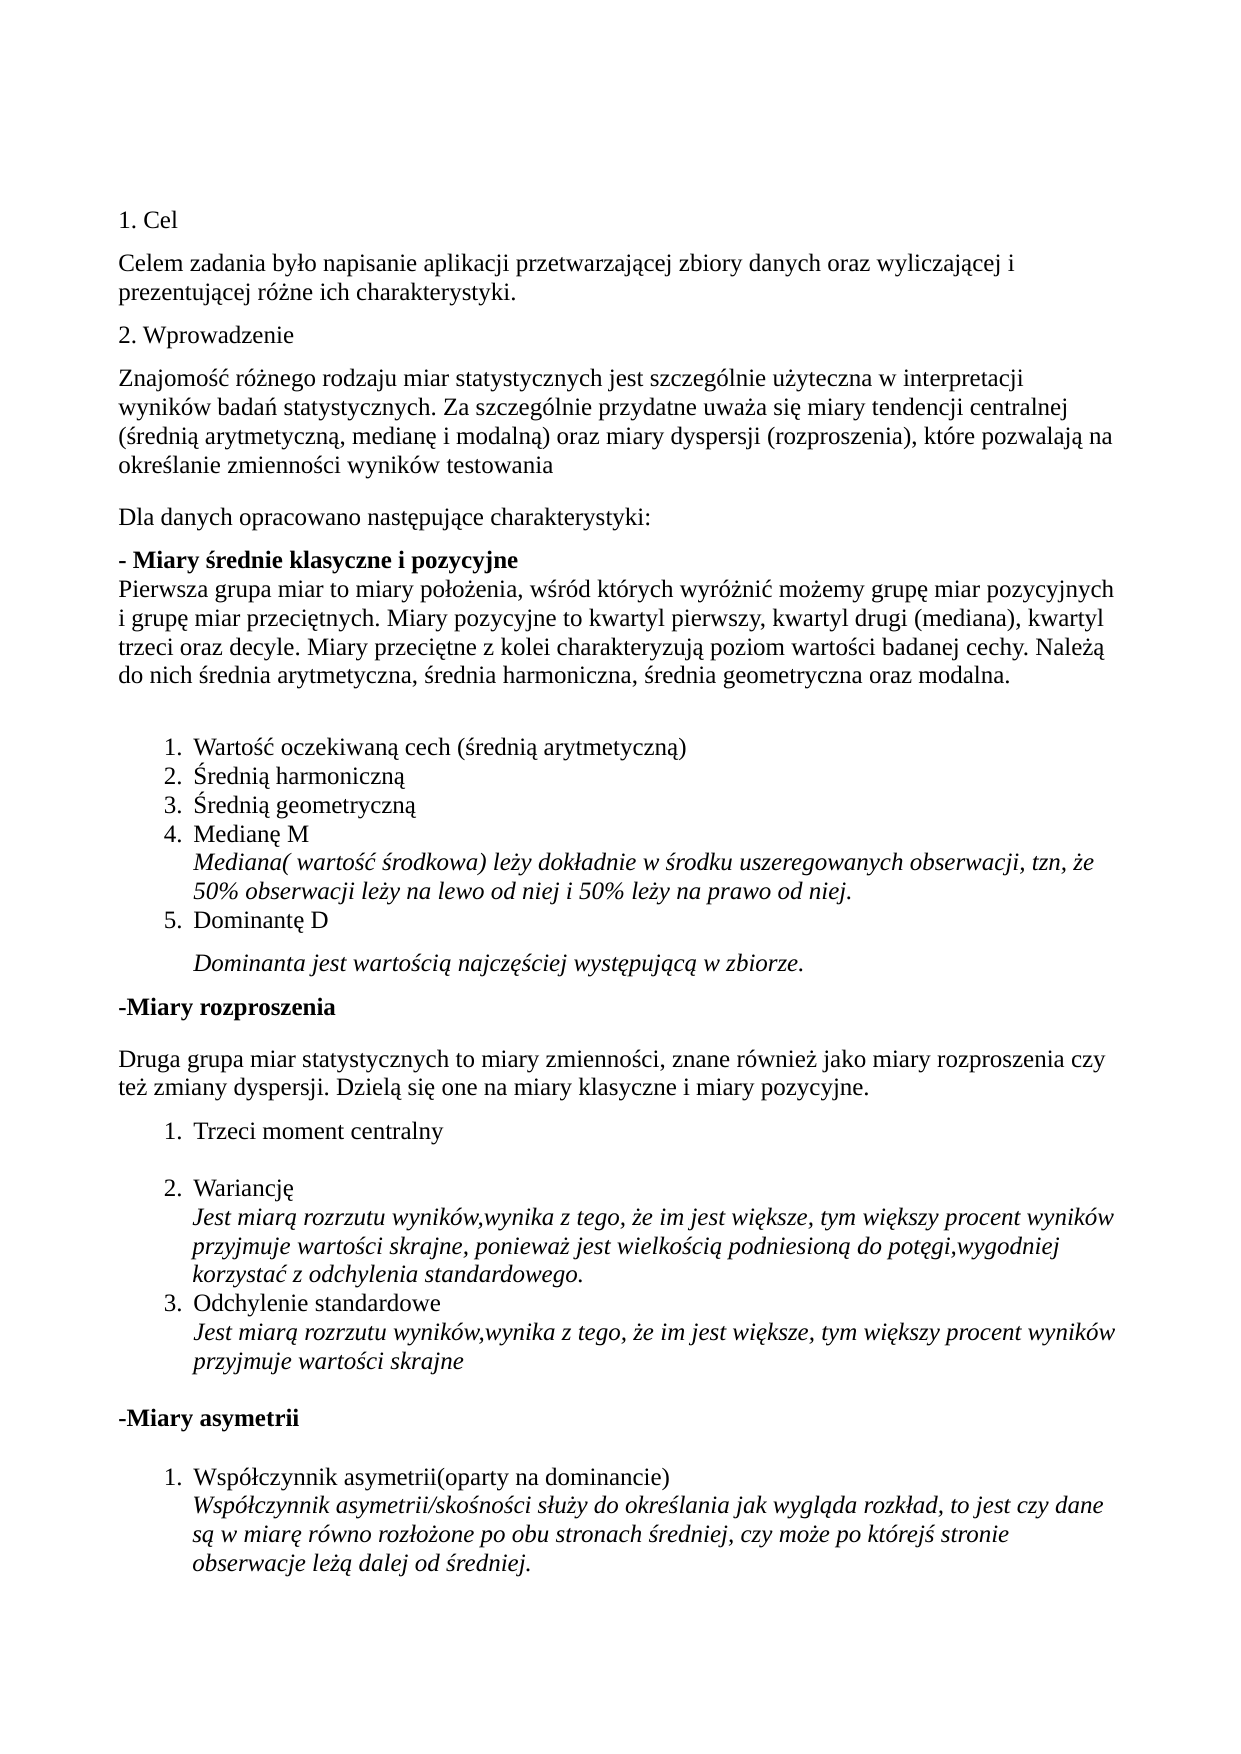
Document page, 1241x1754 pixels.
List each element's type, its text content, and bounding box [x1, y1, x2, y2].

text Pierwsza grupa miar to miary położenia, wśród których wyróżnić możemy grupę miar pozycyjnych i grupę miar przeciętnych. Miary pozycyjne to kwartyl pierwszy, kwartyl drugi (mediana), kwartyl trzeci oraz decyle. Miary przeciętne z kolei charakteryzują poziom wartości badanej cechy. Należą do nich średnia arytmetyczna, średnia harmoniczna, średnia geometryczna oraz modalna. [118, 574, 1122, 689]
list Medianę M [164, 819, 1122, 847]
text Jest miarą rozrzutu wyników,wynika z tego, że im jest większe, tym większy procent wyników przyjmuje wartości skrajne, ponieważ jest wielkością podniesioną do potęgi,wygodniej korzystać z odchylenia standardowego. [118, 1202, 1122, 1288]
list Średnią geometryczną [164, 790, 1122, 819]
list Dominanta jest wartością najczęściej występującą w zbiorze. [164, 948, 1122, 977]
list Mediana( wartość środkowa) leży dokładnie w środku uszeregowanych obserwacji, tzn, że 50% obserwacji leży na lewo od niej i 50% leży na prawo od niej. [164, 847, 1122, 905]
list Wariancję [164, 1173, 1122, 1202]
text 1. Cel [118, 205, 1122, 233]
list Średnią harmoniczną [164, 761, 1122, 790]
text Celem zadania było napisanie aplikacji przetwarzającej zbiory danych oraz wyliczającej i prezentującej różne ich charakterystyki. [118, 248, 1122, 306]
text Dla danych opracowano następujące charakterystyki: [118, 502, 1122, 531]
text -Miary rozproszenia [118, 992, 1122, 1020]
list Wartość oczekiwaną cech (średnią arytmetyczną) [164, 732, 1122, 761]
list Jest miarą rozrzutu wyników,wynika z tego, że im jest większe, tym większy procent wyników przyjmuje wartości skrajne [164, 1317, 1122, 1374]
text 2. Wprowadzenie [118, 320, 1122, 349]
list Odchylenie standardowe [164, 1288, 1122, 1317]
list Współczynnik asymetrii(oparty na dominancie) [164, 1462, 1122, 1490]
list Trzeci moment centralny [164, 1116, 1122, 1144]
text Druga grupa miar statystycznych to miary zmienności, znane również jako miary rozproszenia czy też zmiany dyspersji. Dzielą się one na miary klasyczne i miary pozycyjne. [118, 1044, 1122, 1101]
text Znajomość różnego rodzaju miar statystycznych jest szczególnie użyteczna w interpretacji wyników badań statystycznych. Za szczególnie przydatne uważa się miary tendencji centralnej (średnią arytmetyczną, medianę i modalną) oraz miary dyspersji (rozproszenia), które pozwalają na określanie zmienności wyników testowania [118, 363, 1122, 478]
list Dominantę D [164, 905, 1122, 934]
subtitle -Miary asymetrii [118, 1403, 1122, 1432]
subtitle - Miary średnie klasyczne i pozycyjne [118, 545, 1122, 574]
text Współczynnik asymetrii/skośności służy do określania jak wygląda rozkład, to jest czy dane są w miarę równo rozłożone po obu stronach średniej, czy może po którejś stronie obserwacje leżą dalej od średniej. [118, 1490, 1122, 1577]
